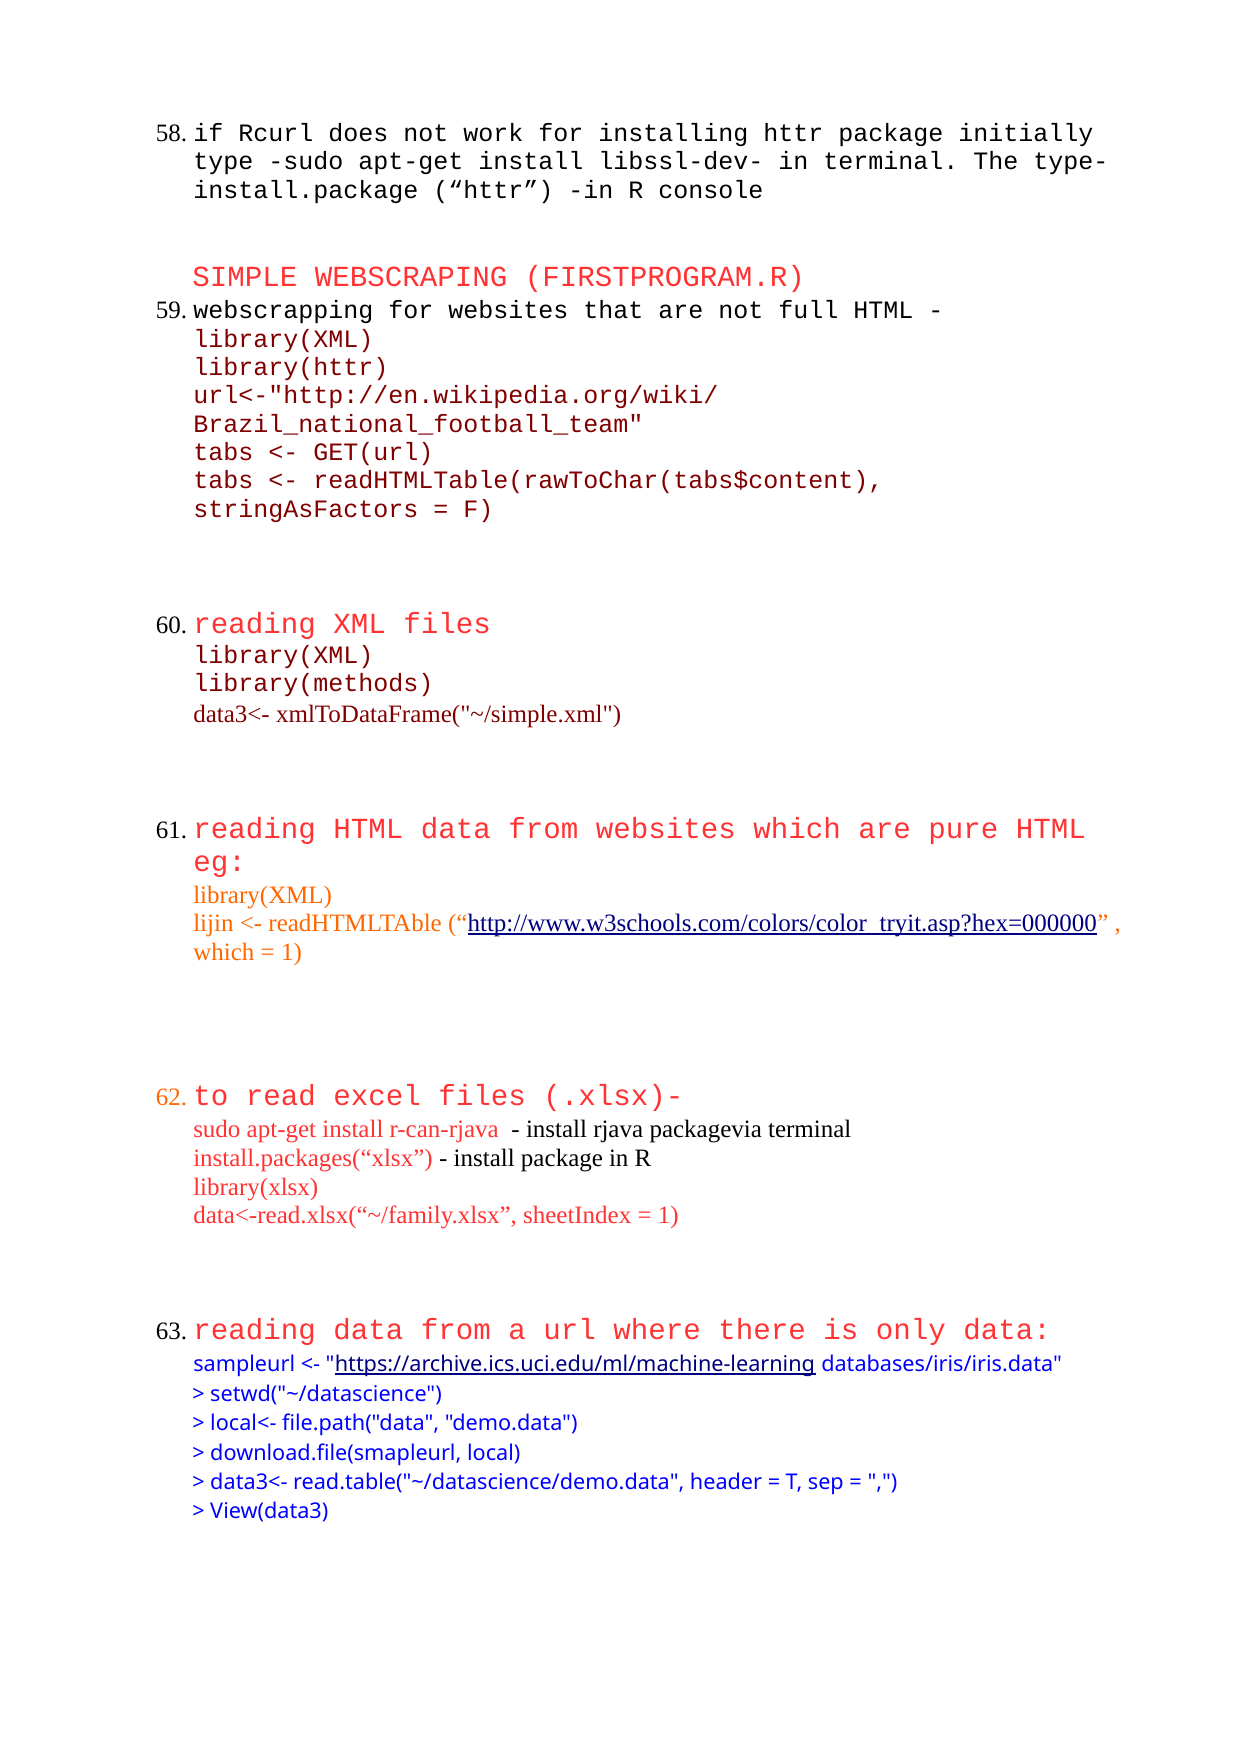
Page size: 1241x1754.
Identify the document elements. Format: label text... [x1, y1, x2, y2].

list sampleurl <- "https://archive.ics.uci.edu/ml/machine-learning databases/iris/iris.data" [156, 1348, 1122, 1378]
list if Rcurl does not work for installing httr package initially type -sudo apt-get install libssl-dev- in terminal. The type- install.package (“httr”) -in R console [156, 118, 1122, 206]
list reading XML files [156, 609, 1122, 642]
text > View(data3) [118, 1496, 1122, 1525]
list data3<- xmlToDataFrame("~/simple.xml") [156, 699, 1122, 728]
text > download.file(smapleurl, local) [118, 1437, 1122, 1466]
list library(XML) [156, 326, 1122, 354]
list tabs <- readHTMLTable(rawToChar(tabs$content), stringAsFactors = F) [156, 468, 1122, 524]
list sudo apt-get install r-can-rjava - install rjava packagevia terminal [156, 1114, 1122, 1143]
text SIMPLE WEBSCRAPING (FIRSTPROGRAM.R) [118, 262, 1122, 295]
list install.packages(“xlsx”) - install package in R [156, 1143, 1122, 1172]
list to read excel files (.xlsx)- [156, 1081, 1122, 1114]
list library(httr) [156, 354, 1122, 383]
list lijin <- readHTMLTAble (“http://www.w3schools.com/colors/color_tryit.asp?hex=000000” , which = 1) [156, 908, 1122, 966]
list webscrapping for websites that are not full HTML - [156, 295, 1122, 326]
list library(XML) [156, 880, 1122, 908]
list library(XML) [156, 642, 1122, 671]
list library(methods) [156, 671, 1122, 699]
list library(xlsx) [156, 1172, 1122, 1200]
list reading data from a url where there is only data: [156, 1315, 1122, 1348]
text > local<- file.path("data", "demo.data") [118, 1407, 1122, 1437]
text > data3<- read.table("~/datascience/demo.data", header = T, sep = ",") [118, 1466, 1122, 1496]
text > setwd("~/datascience") [118, 1378, 1122, 1407]
list url<-"http://en.wikipedia.org/wiki/Brazil_national_football_team" [156, 383, 1122, 439]
list tabs <- GET(url) [156, 439, 1122, 468]
list reading HTML data from websites which are pure HTML eg: [156, 814, 1122, 880]
list data<-read.xlsx(“~/family.xlsx”, sheetIndex = 1) [156, 1200, 1122, 1229]
